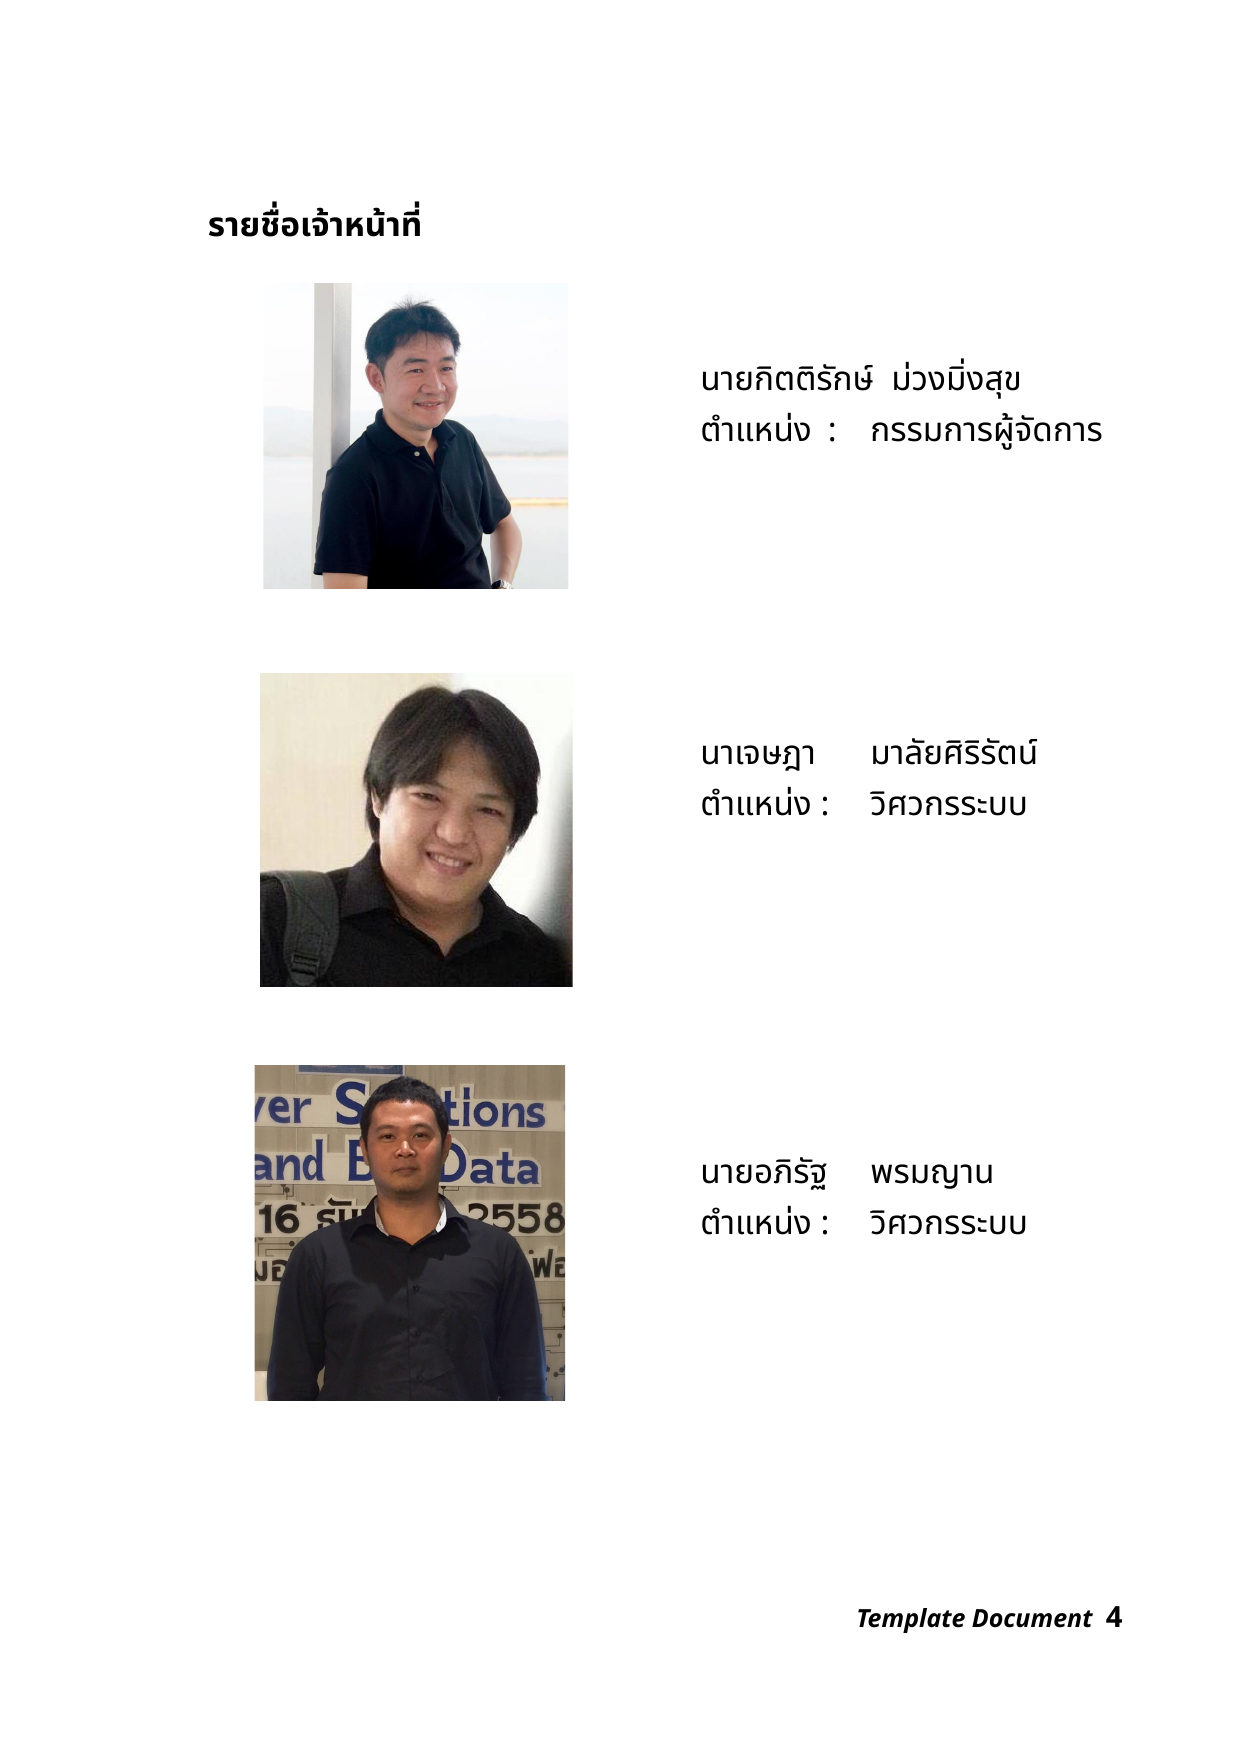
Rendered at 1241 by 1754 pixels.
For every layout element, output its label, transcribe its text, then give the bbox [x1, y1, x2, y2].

picture [254, 1065, 566, 1401]
subtitle รายชื่อเจ้าหน้าที่ [148, 201, 1122, 252]
text [149, 779, 260, 830]
text [149, 355, 263, 406]
picture [263, 283, 569, 589]
text [149, 1148, 254, 1199]
text ตำแหน่ง : วิศวกรระบบ [573, 779, 1122, 830]
text ตำแหน่ง : วิศวกรระบบ [566, 1199, 1122, 1249]
text นายกิตติรักษ์ ม่วงมิ่งสุข [569, 355, 1122, 406]
text ตำแหน่ง : กรรมการผู้จัดการ [569, 406, 1122, 456]
text [149, 1199, 254, 1249]
text นาเจษฎา มาลัยศิริรัตน์ [573, 729, 1122, 779]
picture [260, 673, 573, 987]
text นายอภิรัฐ พรมญาน [566, 1148, 1122, 1199]
text [149, 729, 260, 779]
text [149, 406, 263, 456]
